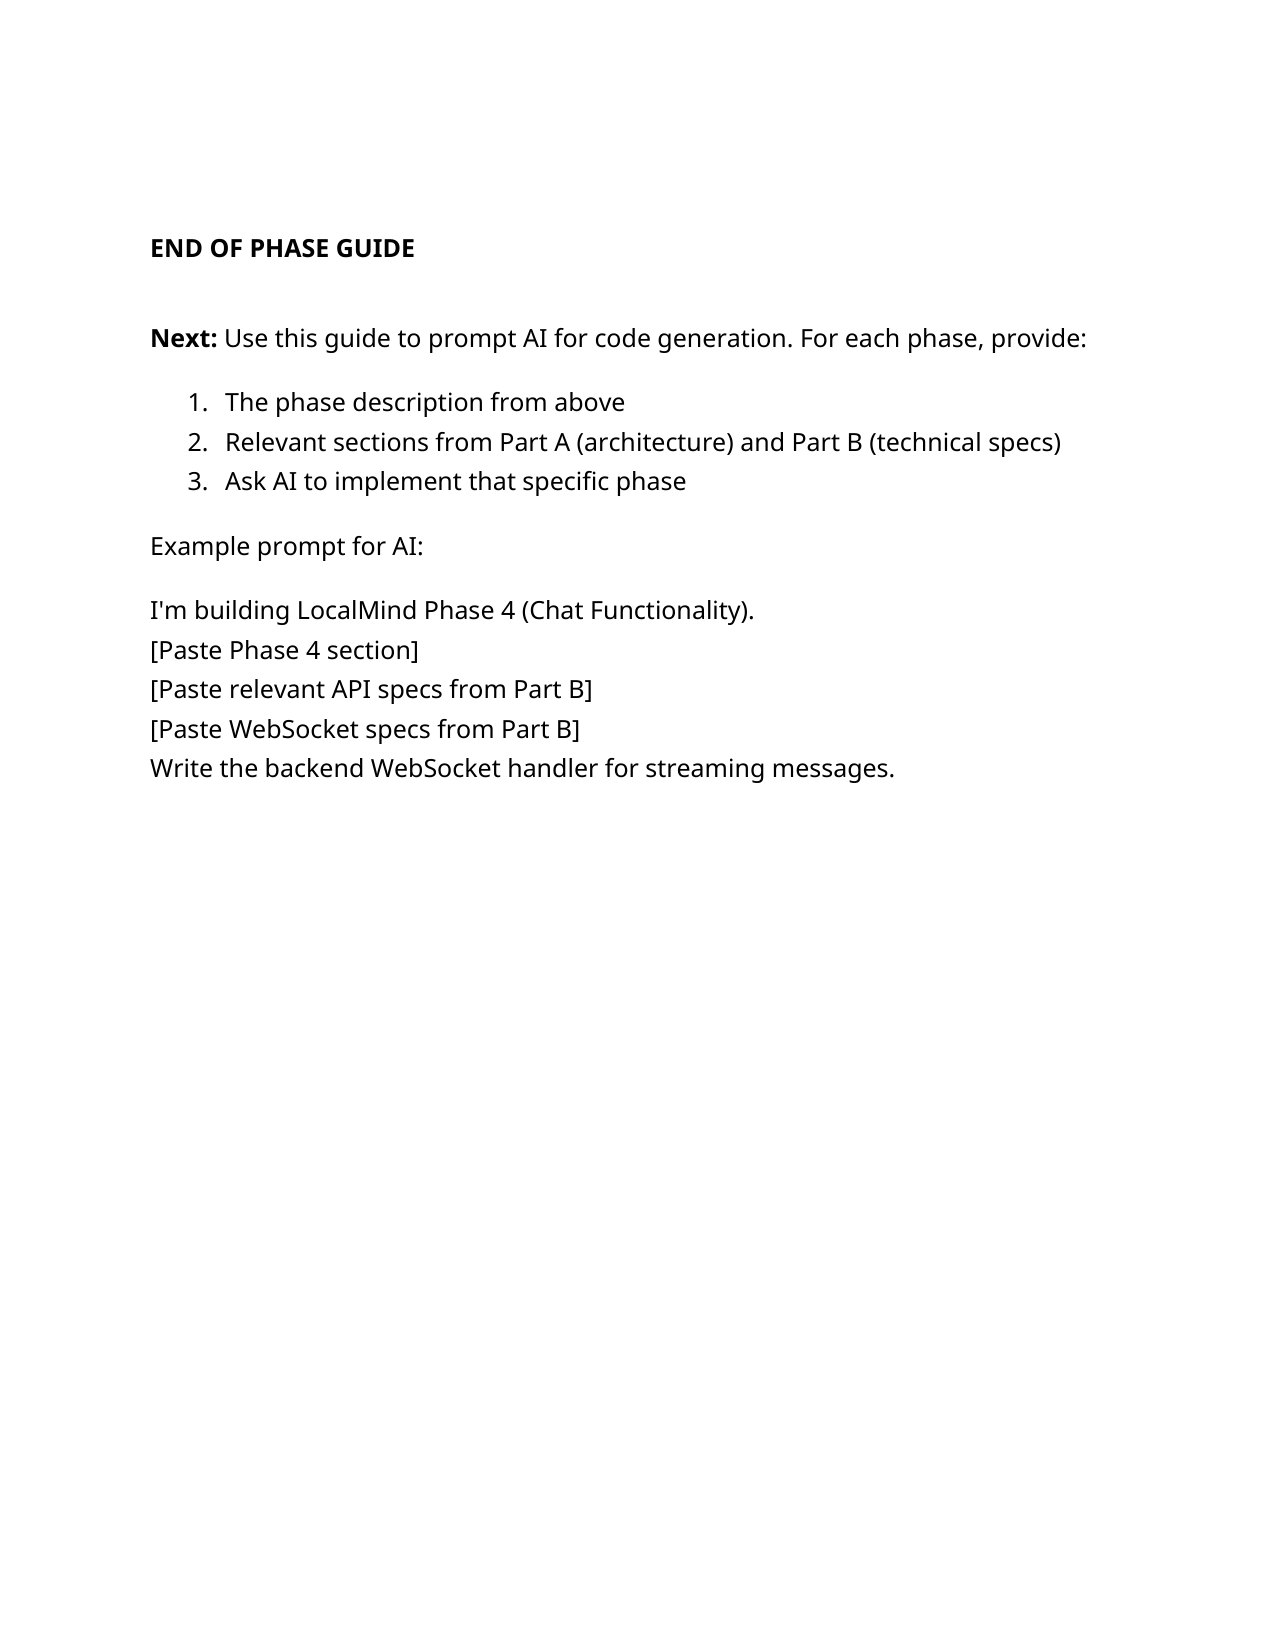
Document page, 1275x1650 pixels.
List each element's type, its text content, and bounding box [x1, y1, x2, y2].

text Example prompt for AI: [150, 528, 1125, 563]
text END OF PHASE GUIDE [150, 231, 1125, 265]
text Next: Use this guide to prompt AI for code generation. For each phase, provide: [150, 321, 1125, 355]
text I'm building LocalMind Phase 4 (Chat Functionality). [Paste Phase 4 section] [Paste relevant API specs from Part B] [Paste WebSocket specs from Part B] Write the backend WebSocket handler for streaming messages. [150, 593, 1125, 824]
list The phase description from above [187, 385, 1125, 419]
list Relevant sections from Part A (architecture) and Part B (technical specs) [187, 424, 1125, 459]
list Ask AI to implement that specific phase [187, 464, 1125, 498]
